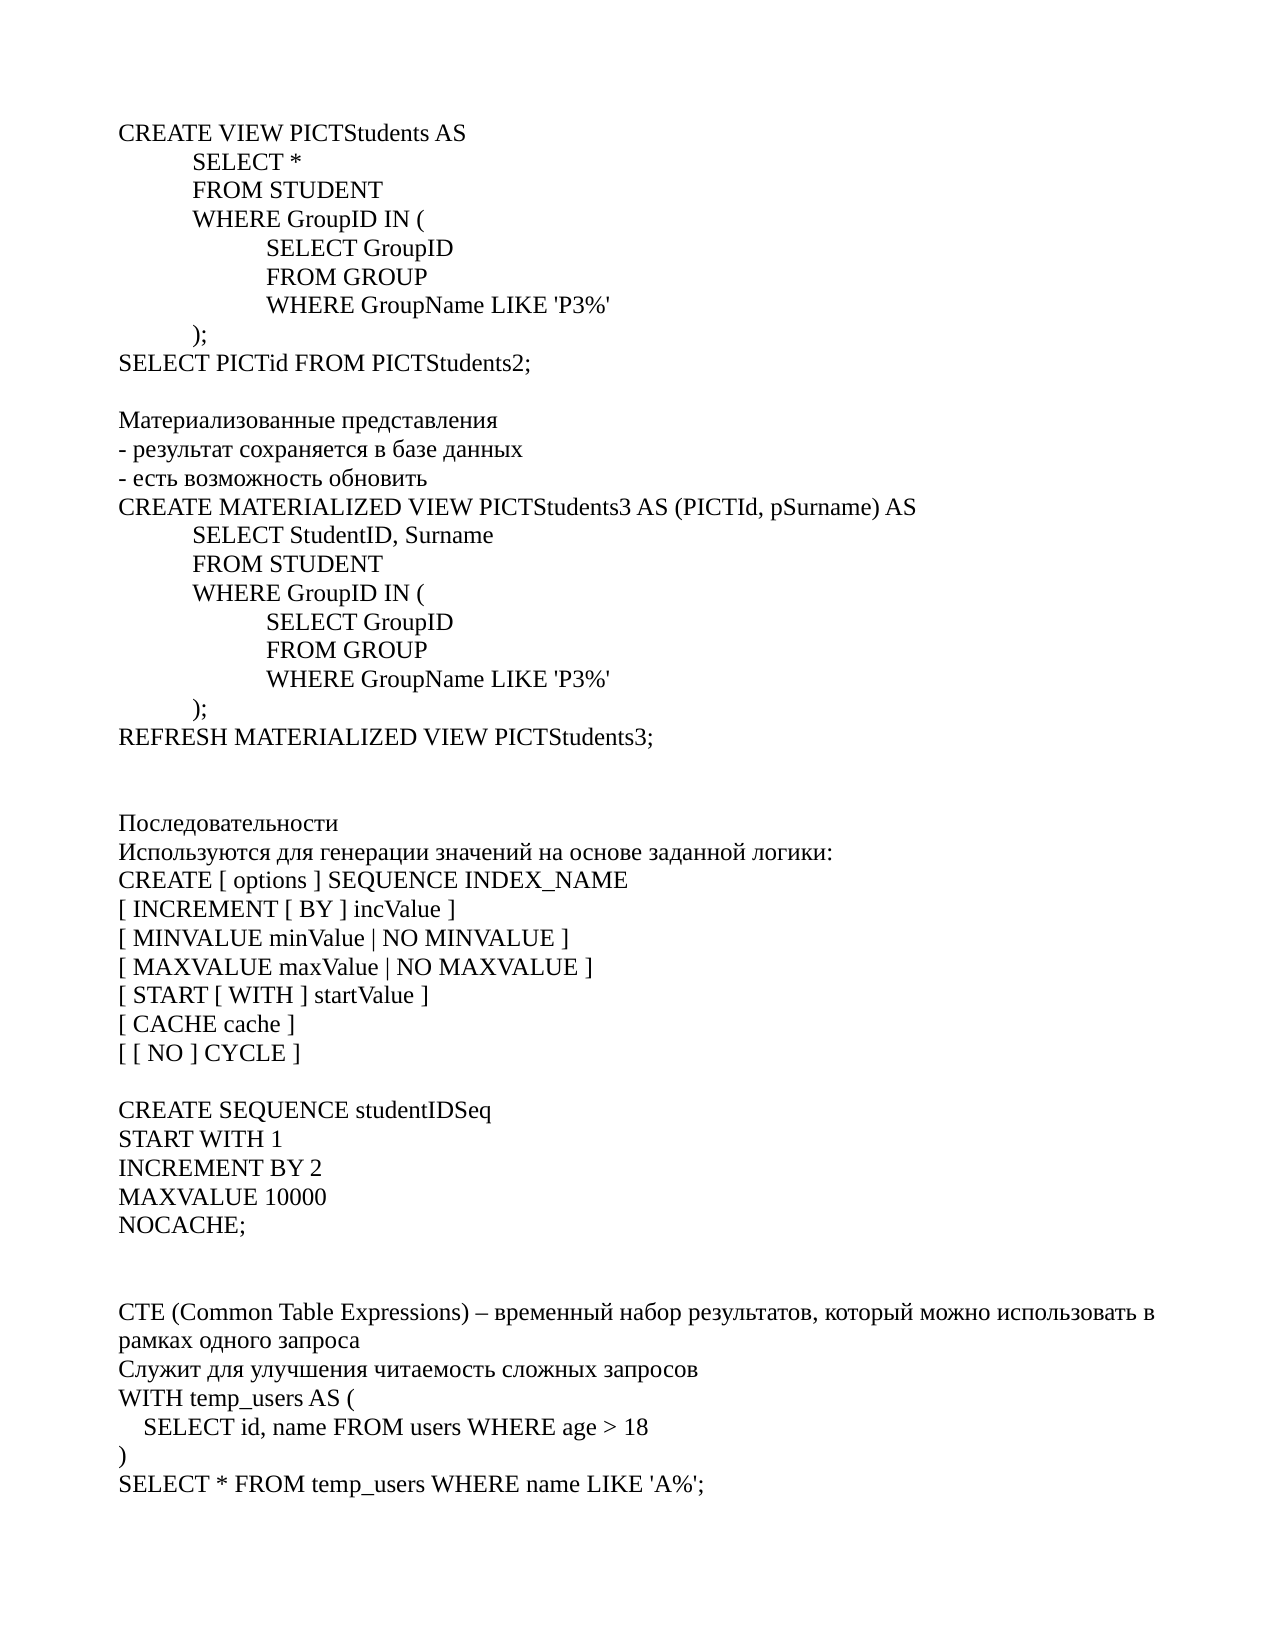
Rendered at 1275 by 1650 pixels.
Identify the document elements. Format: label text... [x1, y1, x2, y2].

text WHERE GroupID IN ( [118, 204, 1157, 233]
text ); [118, 693, 1157, 722]
text ); [118, 319, 1157, 348]
text FROM STUDENT [118, 176, 1157, 204]
text SELECT * FROM temp_users WHERE name LIKE 'A%'; [118, 1469, 1157, 1498]
text Служит для улучшения читаемость сложных запросов [118, 1354, 1157, 1383]
text WHERE GroupID IN ( [118, 578, 1157, 607]
text [ INCREMENT [ BY ] incValue ] [118, 894, 1157, 923]
text CREATE [ options ] SEQUENCE INDEX_NAME [118, 866, 1157, 894]
text [ START [ WITH ] startValue ] [118, 981, 1157, 1009]
text SELECT PICTid FROM PICTStudents2; [118, 348, 1157, 377]
text - есть возможность обновить [118, 463, 1157, 492]
text Используются для генерации значений на основе заданной логики: [118, 837, 1157, 866]
text REFRESH MATERIALIZED VIEW PICTStudents3; [118, 722, 1157, 751]
text [ MAXVALUE maxValue | NO MAXVALUE ] [118, 952, 1157, 981]
text SELECT id, name FROM users WHERE age > 18 [118, 1412, 1157, 1441]
text SELECT StudentID, Surname [118, 521, 1157, 549]
text START WITH 1 [118, 1124, 1157, 1153]
text MAXVALUE 10000 [118, 1182, 1157, 1211]
text [ CACHE cache ] [118, 1009, 1157, 1038]
text CREATE VIEW PICTStudents AS [118, 118, 1157, 147]
text CREATE SEQUENCE studentIDSeq [118, 1096, 1157, 1124]
text FROM STUDENT [118, 549, 1157, 578]
text ) [118, 1441, 1157, 1469]
text INCREMENT BY 2 [118, 1153, 1157, 1182]
text - результат сохраняется в базе данных [118, 434, 1157, 463]
text CREATE MATERIALIZED VIEW PICTStudents3 AS (PICTId, pSurname) AS [118, 492, 1157, 521]
text FROM GROUP [118, 636, 1157, 664]
text NOCACHE; [118, 1211, 1157, 1239]
text WHERE GroupName LIKE 'P3%' [118, 291, 1157, 319]
text FROM GROUP [118, 262, 1157, 291]
text [ [ NO ] CYCLE ] [118, 1038, 1157, 1067]
text Последовательности [118, 808, 1157, 837]
text [ MINVALUE minValue | NO MINVALUE ] [118, 923, 1157, 952]
text WITH temp_users AS ( [118, 1383, 1157, 1412]
text SELECT GroupID [118, 607, 1157, 636]
text WHERE GroupName LIKE 'P3%' [118, 664, 1157, 693]
text SELECT GroupID [118, 233, 1157, 262]
text CTE (Common Table Expressions) – временный набор результатов, который можно использовать в рамках одного запроса [118, 1297, 1157, 1354]
text Материализованные представления [118, 406, 1157, 434]
text SELECT * [118, 147, 1157, 176]
